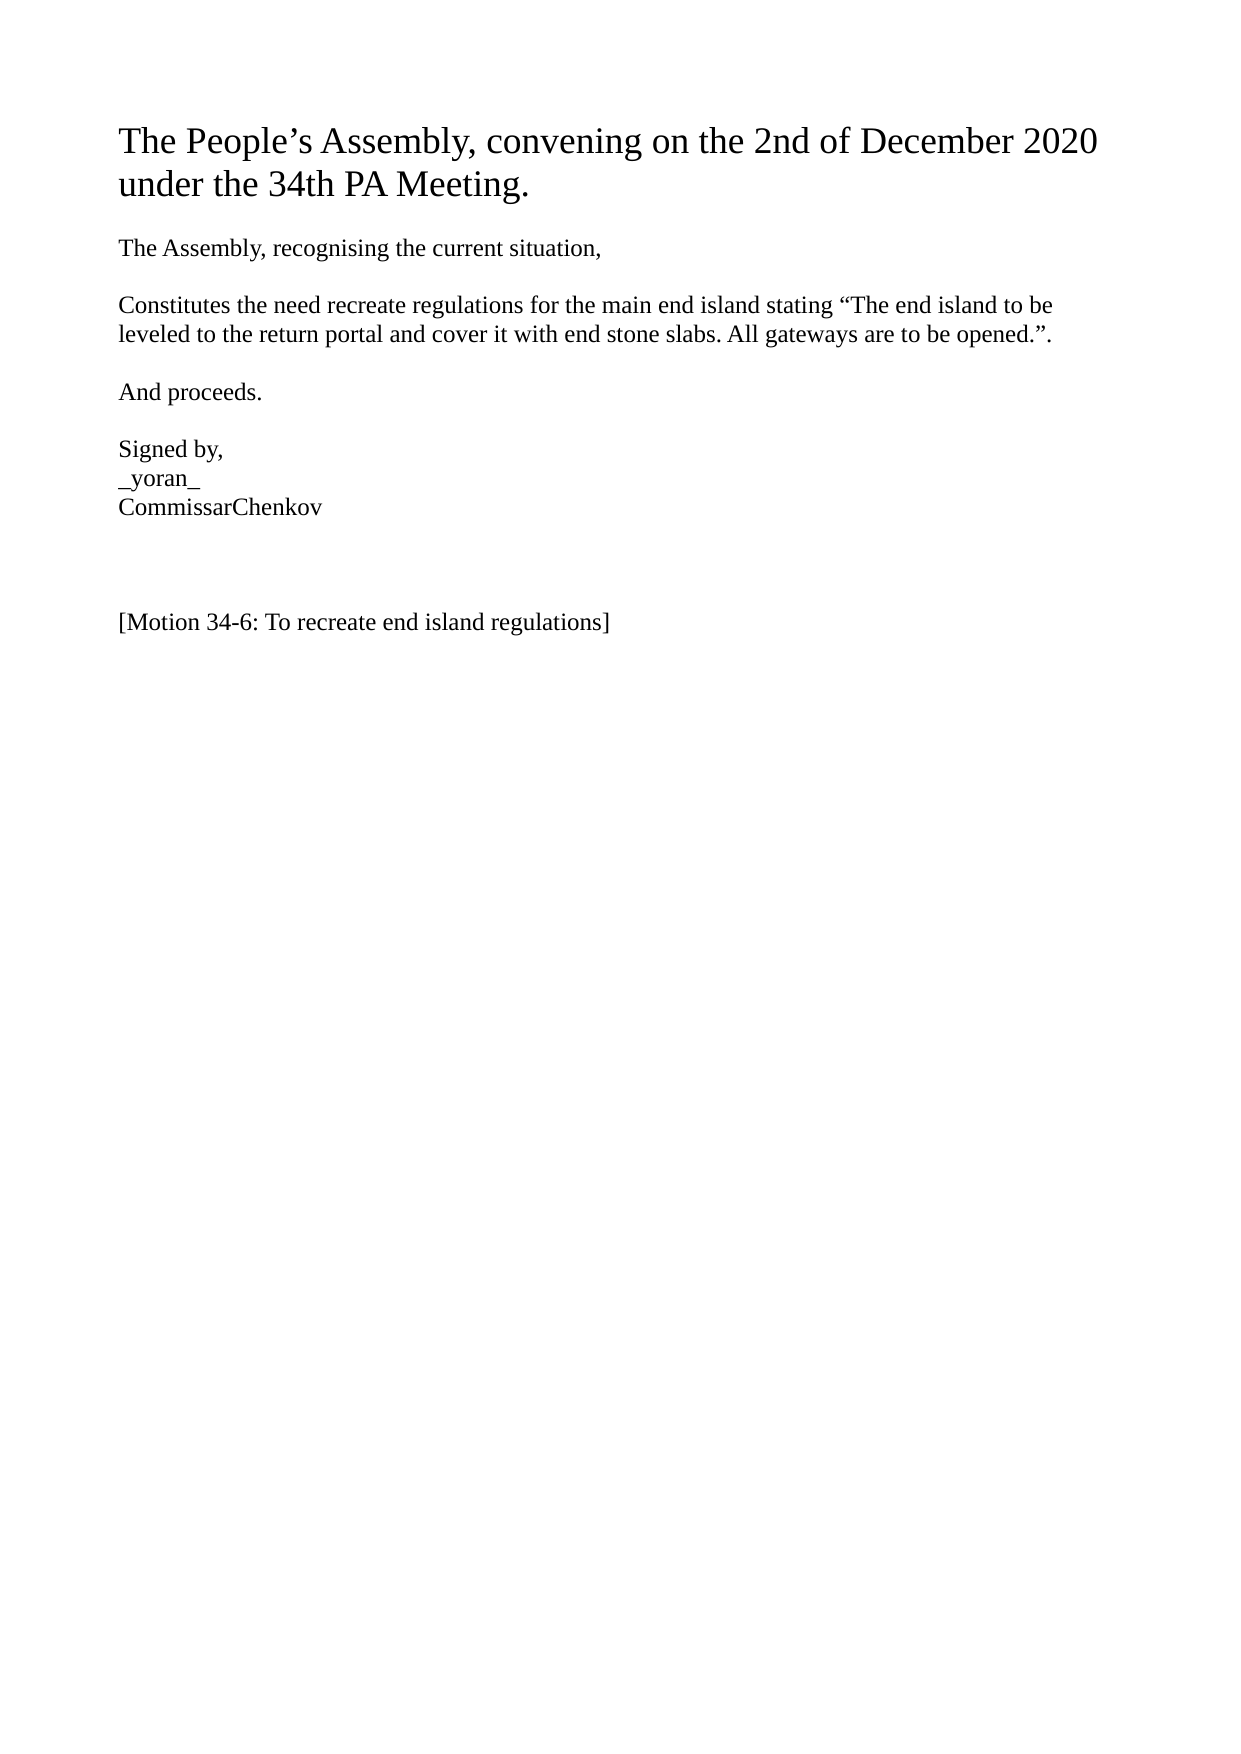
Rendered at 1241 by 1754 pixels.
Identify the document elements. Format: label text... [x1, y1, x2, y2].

text Signed by, [118, 434, 1122, 463]
text The People’s Assembly, convening on the 2nd of December 2020 under the 34th PA Meeting. [118, 118, 1122, 204]
text The Assembly, recognising the current situation, [118, 233, 1122, 262]
text And proceeds. [118, 377, 1122, 406]
text CommissarChenkov [118, 492, 1122, 521]
text _yoran_ [118, 463, 1122, 492]
text [Motion 34-6: To recreate end island regulations] [118, 607, 1122, 636]
text Constitutes the need recreate regulations for the main end island stating “The end island to be leveled to the return portal and cover it with end stone slabs. All gateways are to be opened.”. [118, 291, 1122, 348]
